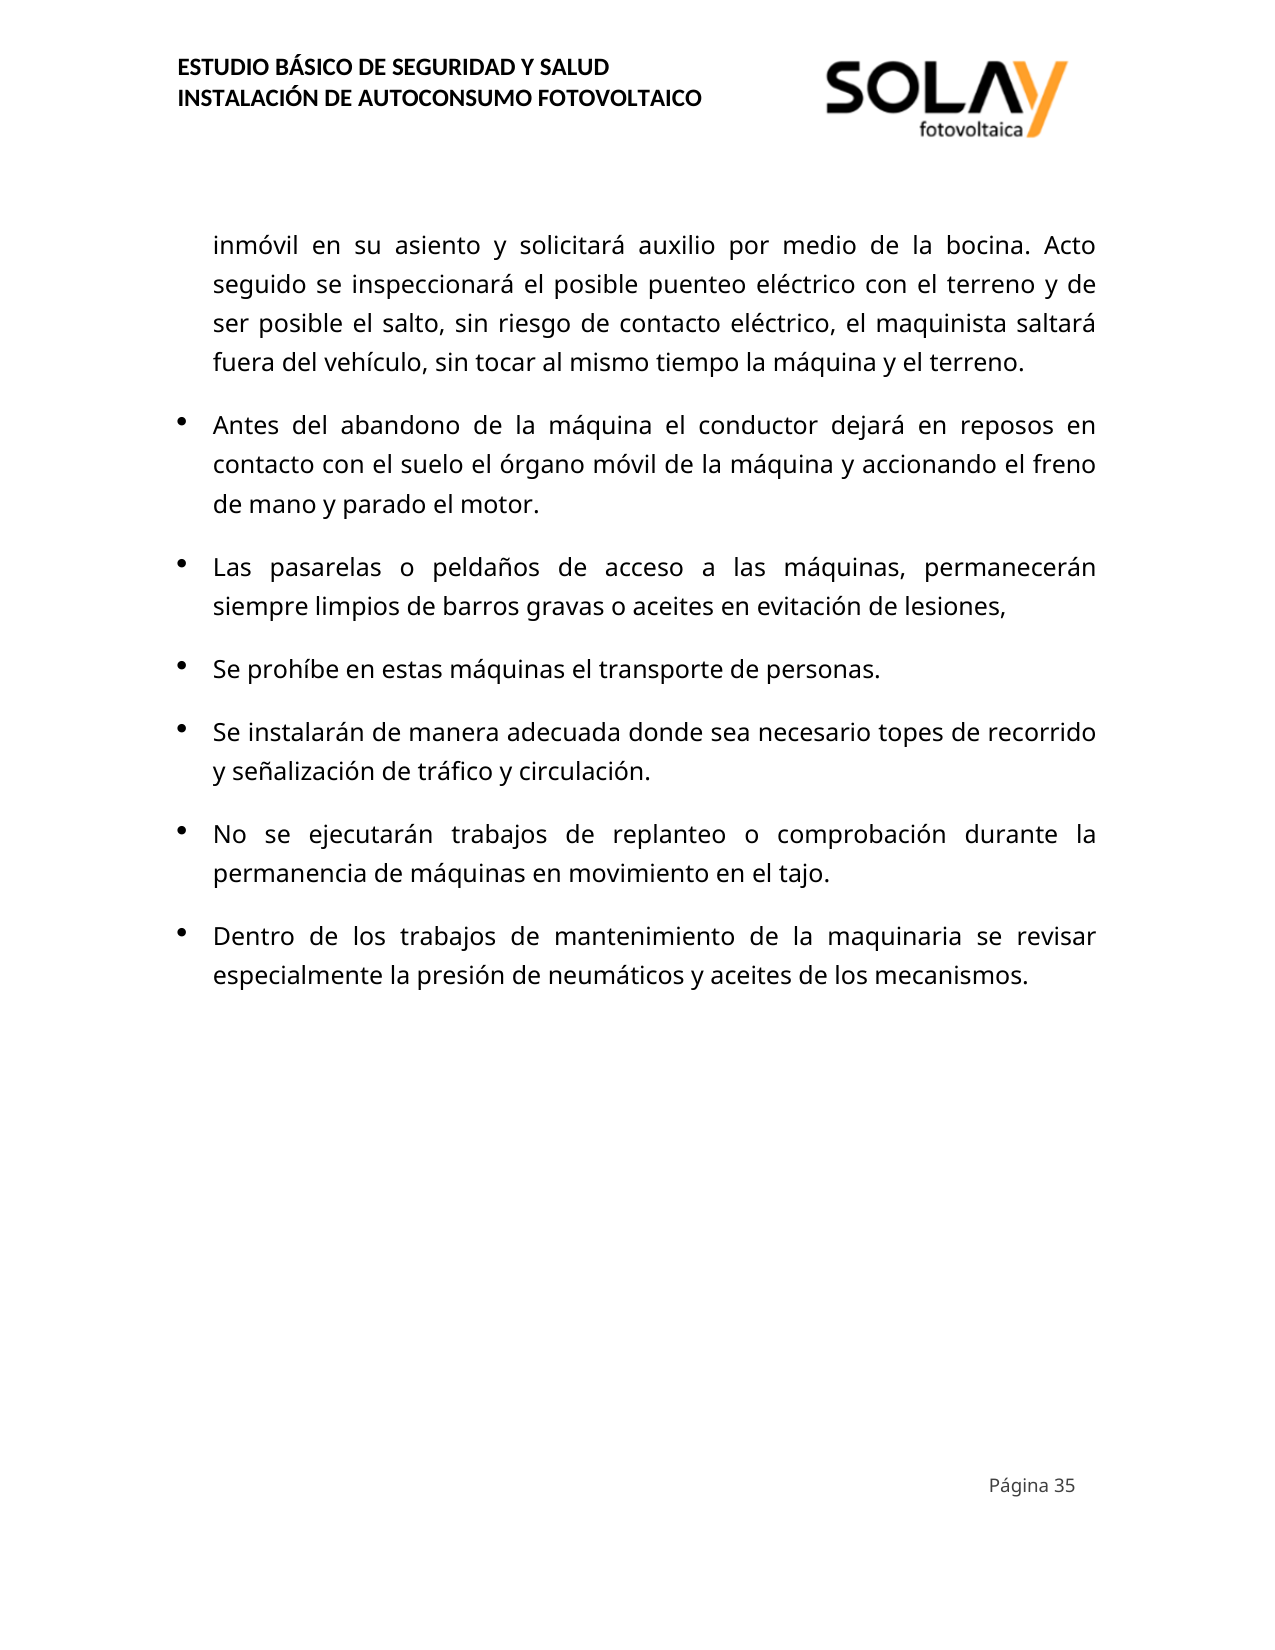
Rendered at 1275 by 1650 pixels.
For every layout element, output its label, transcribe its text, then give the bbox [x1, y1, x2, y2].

list inmóvil en su asiento y solicitará auxilio por medio de la bocina. Acto seguido se inspeccionará el posible puenteo eléctrico con el terreno y de ser posible el salto, sin riesgo de contacto eléctrico, el maquinista saltará fuera del vehículo, sin tocar al mismo tiempo la máquina y el terreno. [177, 227, 1098, 379]
list Se prohíbe en estas máquinas el transporte de personas. [177, 651, 1098, 685]
list Antes del abandono de la máquina el conductor dejará en reposos en contacto con el suelo el órgano móvil de la máquina y accionando el freno de mano y parado el motor. [177, 408, 1098, 520]
list Dentro de los trabajos de mantenimiento de la maquinaria se revisar especialmente la presión de neumáticos y aceites de los mecanismos. [177, 918, 1098, 992]
list No se ejecutarán trabajos de replanteo o comprobación durante la permanencia de máquinas en movimiento en el tajo. [177, 816, 1098, 889]
list Las pasarelas o peldaños de acceso a las máquinas, permanecerán siempre limpios de barros gravas o aceites en evitación de lesiones, [177, 549, 1098, 622]
list Se instalarán de manera adecuada donde sea necesario topes de recorrido y señalización de tráfico y circulación. [177, 714, 1098, 787]
